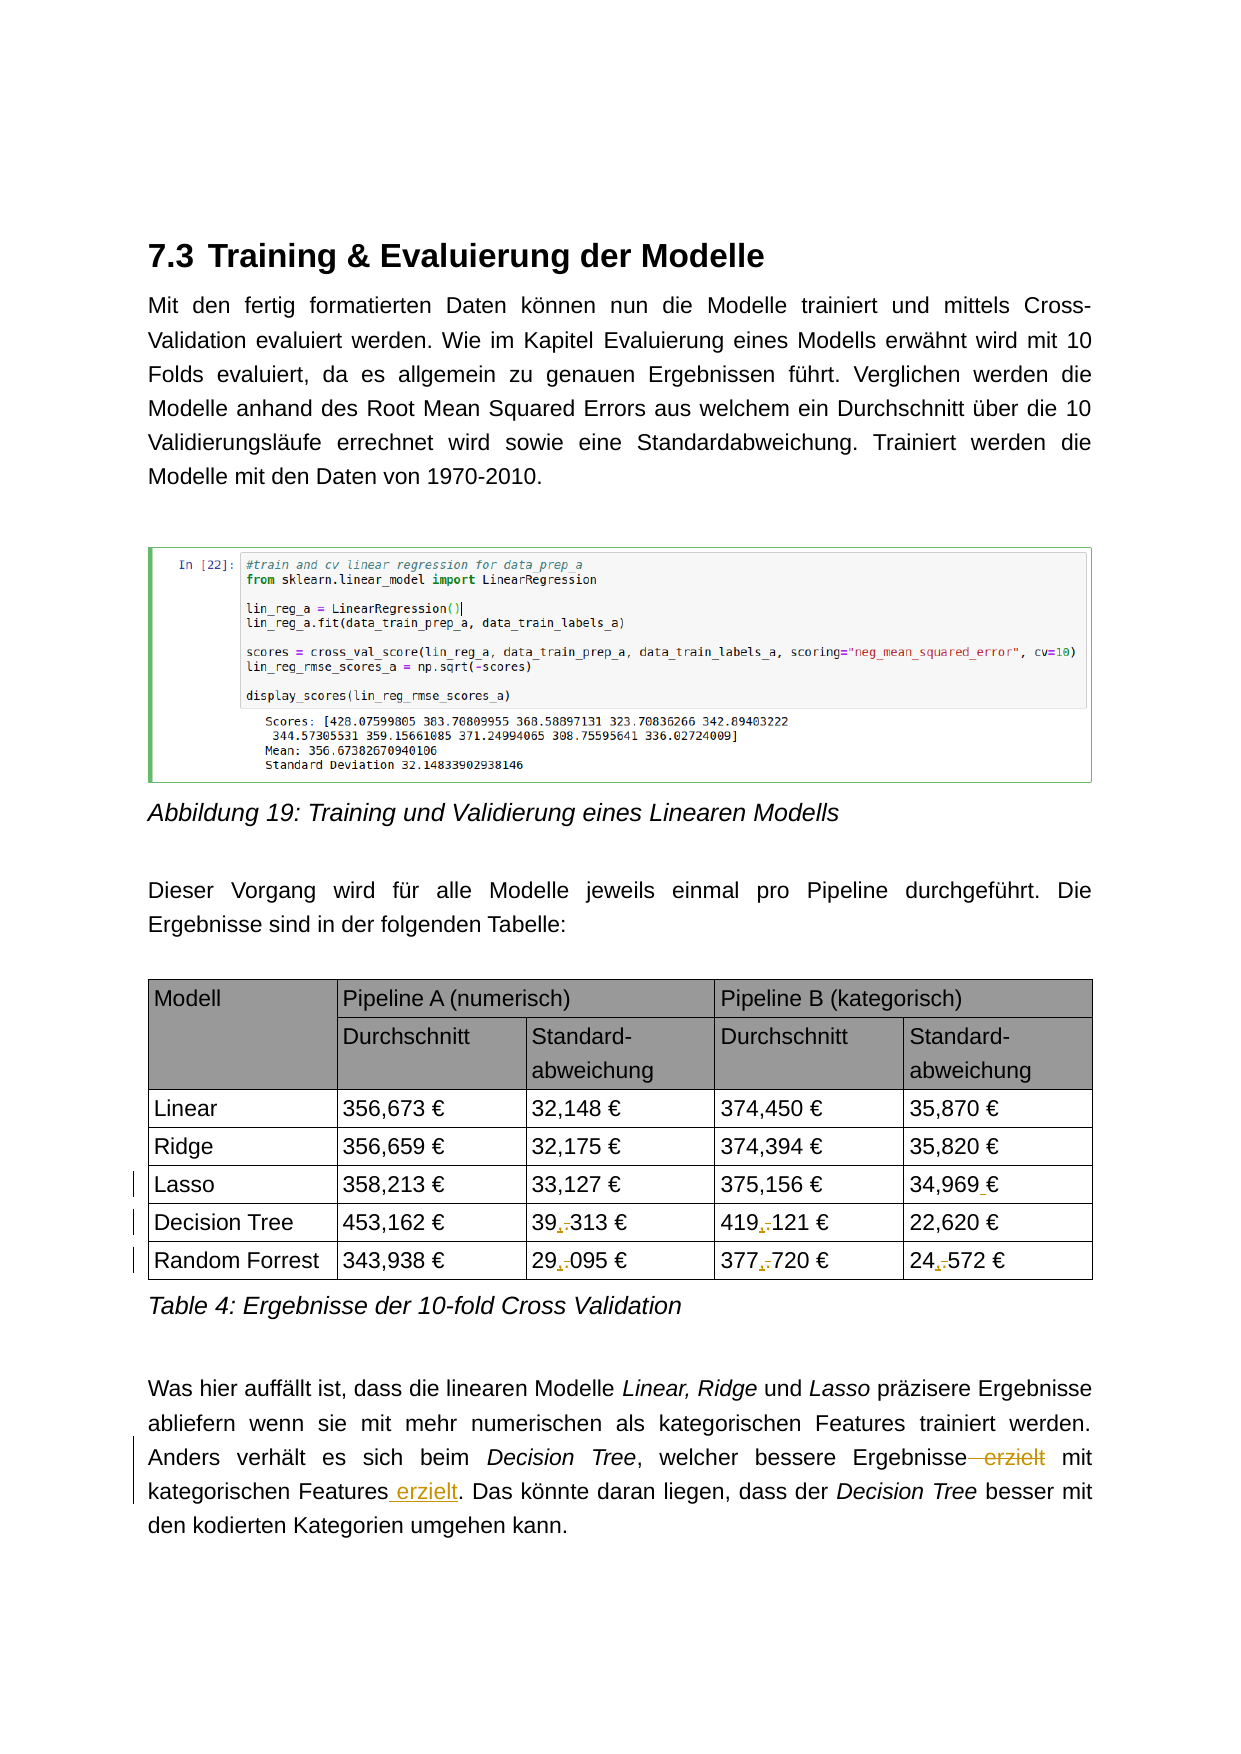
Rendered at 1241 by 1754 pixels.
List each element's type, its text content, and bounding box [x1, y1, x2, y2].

table_cell 377,720 € [715, 1242, 903, 1279]
text Dieser Vorgang wird für alle Modelle jeweils einmal pro Pipeline durchgeführt. Die Ergebnisse sind in der folgenden Tabelle: [148, 877, 1092, 937]
table_cell Ridge [149, 1128, 337, 1165]
table_cell Durchschnitt [338, 1018, 526, 1089]
table_cell 29,095 € [527, 1242, 714, 1279]
picture [147, 544, 1093, 785]
table_cell 374,394 € [715, 1128, 903, 1165]
table_cell Durchschnitt [715, 1018, 903, 1089]
text Table 4: Ergebnisse der 10-fold Cross Validation [148, 1291, 1092, 1320]
table_cell 356,659 € [338, 1128, 526, 1165]
table_cell 33,127 € [527, 1166, 714, 1203]
table_cell 35,870 € [904, 1090, 1092, 1127]
table_header Pipeline B (kategorisch) [715, 980, 1092, 1017]
table_cell 32,175 € [527, 1128, 714, 1165]
table_cell 24,572 € [904, 1242, 1092, 1279]
table_cell Lasso [149, 1166, 337, 1203]
text Abbildung 19: Training und Validierung eines Linearen Modells [148, 785, 1092, 827]
table_cell 35,820 € [904, 1128, 1092, 1165]
subtitle Training & Evaluierung der Modelle [148, 236, 1092, 275]
table_cell Standard-abweichung [527, 1018, 714, 1089]
table_cell 358,213 € [338, 1166, 526, 1203]
table_cell 375,156 € [715, 1166, 903, 1203]
table_cell 419,121 € [715, 1204, 903, 1241]
table_cell Random Forrest [149, 1242, 337, 1279]
text Was hier auffällt ist, dass die linearen Modelle Linear, Ridge und Lasso präzisere Ergebnisse abliefern wenn sie mit mehr numerischen als kategorischen Features trainiert werden. Anders verhält es sich beim Decision Tree, welcher bessere Ergebnisse mit kategorischen Features erzielt. Das könnte daran liegen, dass der Decision Tree besser mit den kodierten Kategorien umgehen kann. [148, 1375, 1092, 1538]
table_cell 356,673 € [338, 1090, 526, 1127]
table_cell 34,969 € [904, 1166, 1092, 1203]
table_cell 22,620 € [904, 1204, 1092, 1241]
table_cell Linear [149, 1090, 337, 1127]
table_cell 32,148 € [527, 1090, 714, 1127]
text Mit den fertig formatierten Daten können nun die Modelle trainiert und mittels Cross-Validation evaluiert werden. Wie im Kapitel Evaluierung eines Modells erwähnt wird mit 10 Folds evaluiert, da es allgemein zu genauen Ergebnissen führt. Verglichen werden die Modelle anhand des Root Mean Squared Errors aus welchem ein Durchschnitt über die 10 Validierungsläufe errechnet wird sowie eine Standardabweichung. Trainiert werden die Modelle mit den Daten von 1970-2010. [148, 292, 1092, 489]
table_cell Decision Tree [149, 1204, 337, 1241]
table_cell 453,162 € [338, 1204, 526, 1241]
table_cell 374,450 € [715, 1090, 903, 1127]
table_header Modell [149, 980, 337, 1089]
table_cell 343,938 € [338, 1242, 526, 1279]
table_header Pipeline A (numerisch) [338, 980, 714, 1017]
table_cell 39,313 € [527, 1204, 714, 1241]
table_cell Standard- abweichung [904, 1018, 1092, 1089]
